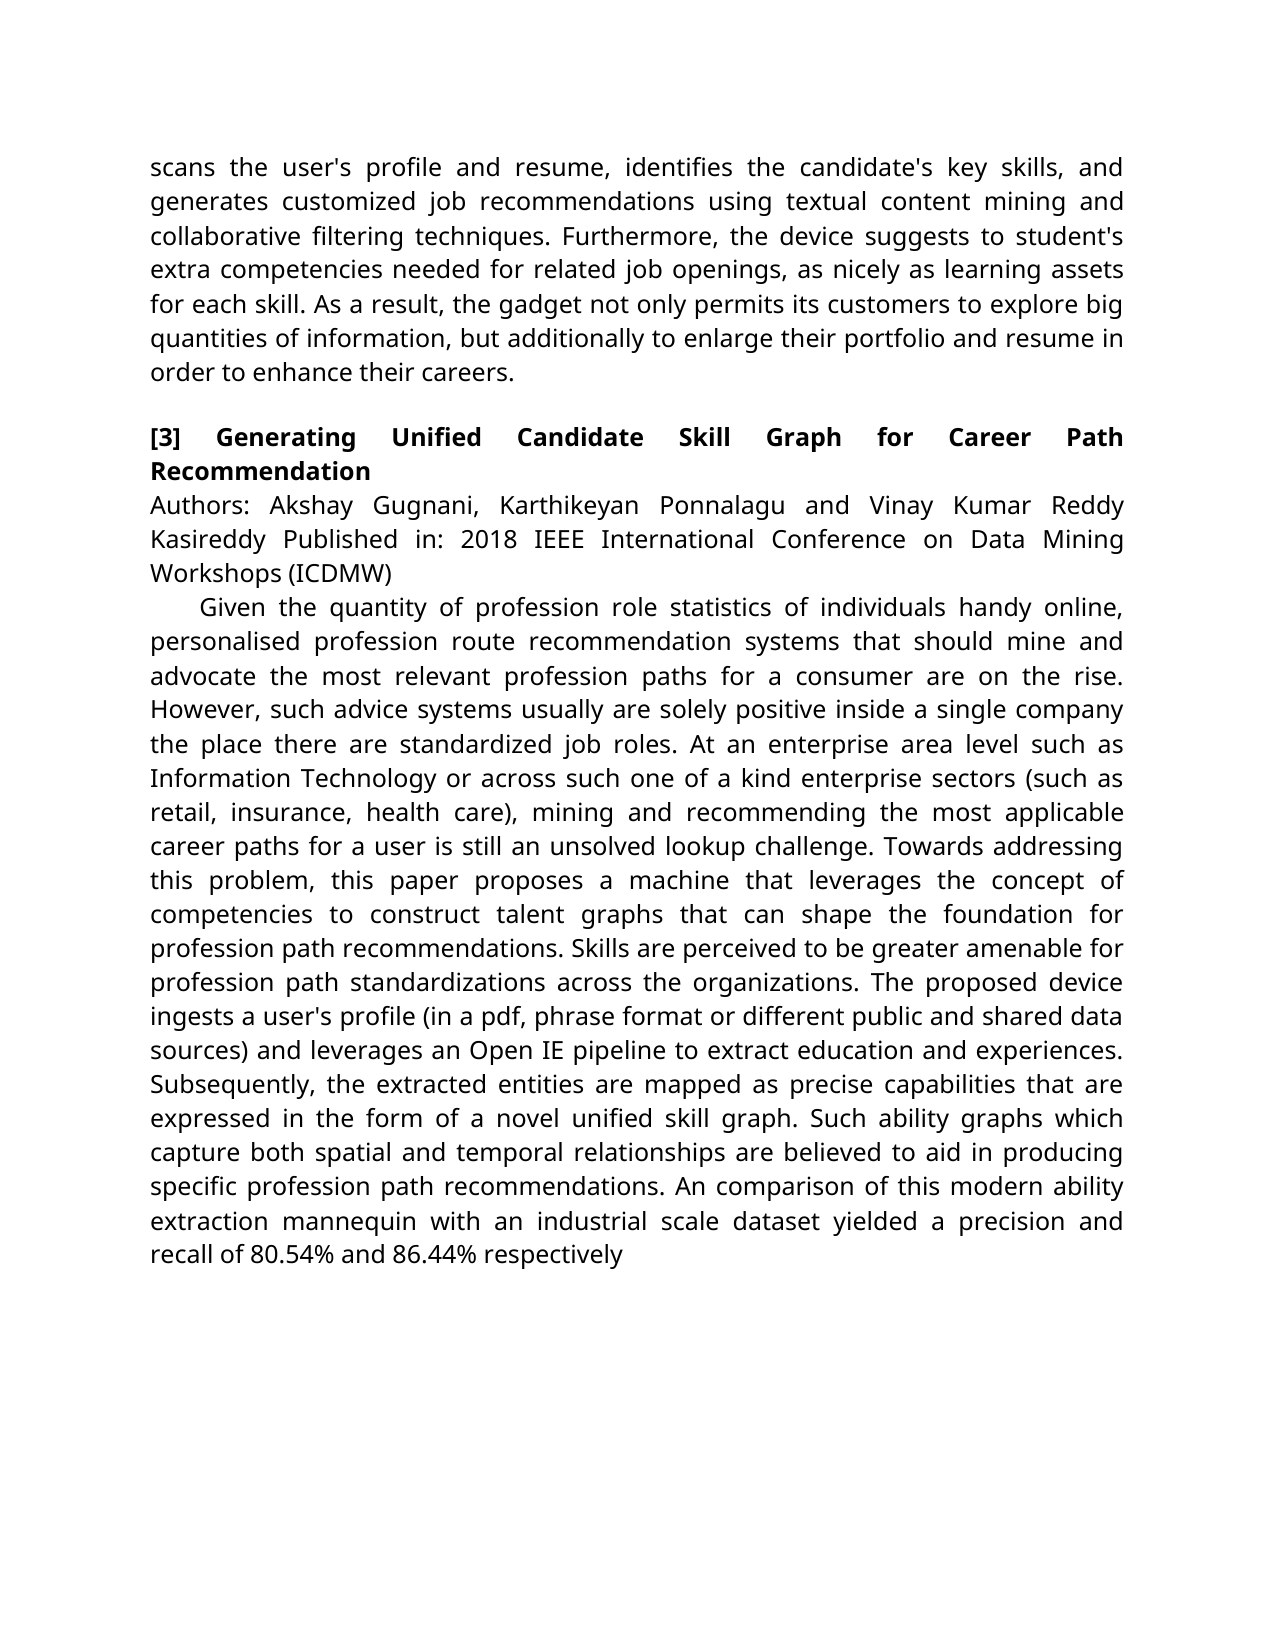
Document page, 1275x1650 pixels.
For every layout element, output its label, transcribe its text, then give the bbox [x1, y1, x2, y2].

text Authors: Akshay Gugnani, Karthikeyan Ponnalagu and Vinay Kumar Reddy Kasireddy Published in: 2018 IEEE International Conference on Data Mining Workshops (ICDMW) [150, 488, 1125, 590]
text Given the quantity of profession role statistics of individuals handy online, personalised profession route recommendation systems that should mine and advocate the most relevant profession paths for a consumer are on the rise. However, such advice systems usually are solely positive inside a single company the place there are standardized job roles. At an enterprise area level such as Information Technology or across such one of a kind enterprise sectors (such as retail, insurance, health care), mining and recommending the most applicable career paths for a user is still an unsolved lookup challenge. Towards addressing this problem, this paper proposes a machine that leverages the concept of competencies to construct talent graphs that can shape the foundation for profession path recommendations. Skills are perceived to be greater amenable for profession path standardizations across the organizations. The proposed device ingests a user's profile (in a pdf, phrase format or different public and shared data sources) and leverages an Open IE pipeline to extract education and experiences. Subsequently, the extracted entities are mapped as precise capabilities that are expressed in the form of a novel unified skill graph. Such ability graphs which capture both spatial and temporal relationships are believed to aid in producing specific profession path recommendations. An comparison of this modern ability extraction mannequin with an industrial scale dataset yielded a precision and recall of 80.54% and 86.44% respectively [150, 590, 1125, 1271]
text [3] Generating Unified Candidate Skill Graph for Career Path Recommendation [150, 420, 1125, 488]
text scans the user's profile and resume, identifies the candidate's key skills, and generates customized job recommendations using textual content mining and collaborative filtering techniques. Furthermore, the device suggests to student's extra competencies needed for related job openings, as nicely as learning assets for each skill. As a result, the gadget not only permits its customers to explore big quantities of information, but additionally to enlarge their portfolio and resume in order to enhance their careers. [150, 150, 1125, 388]
